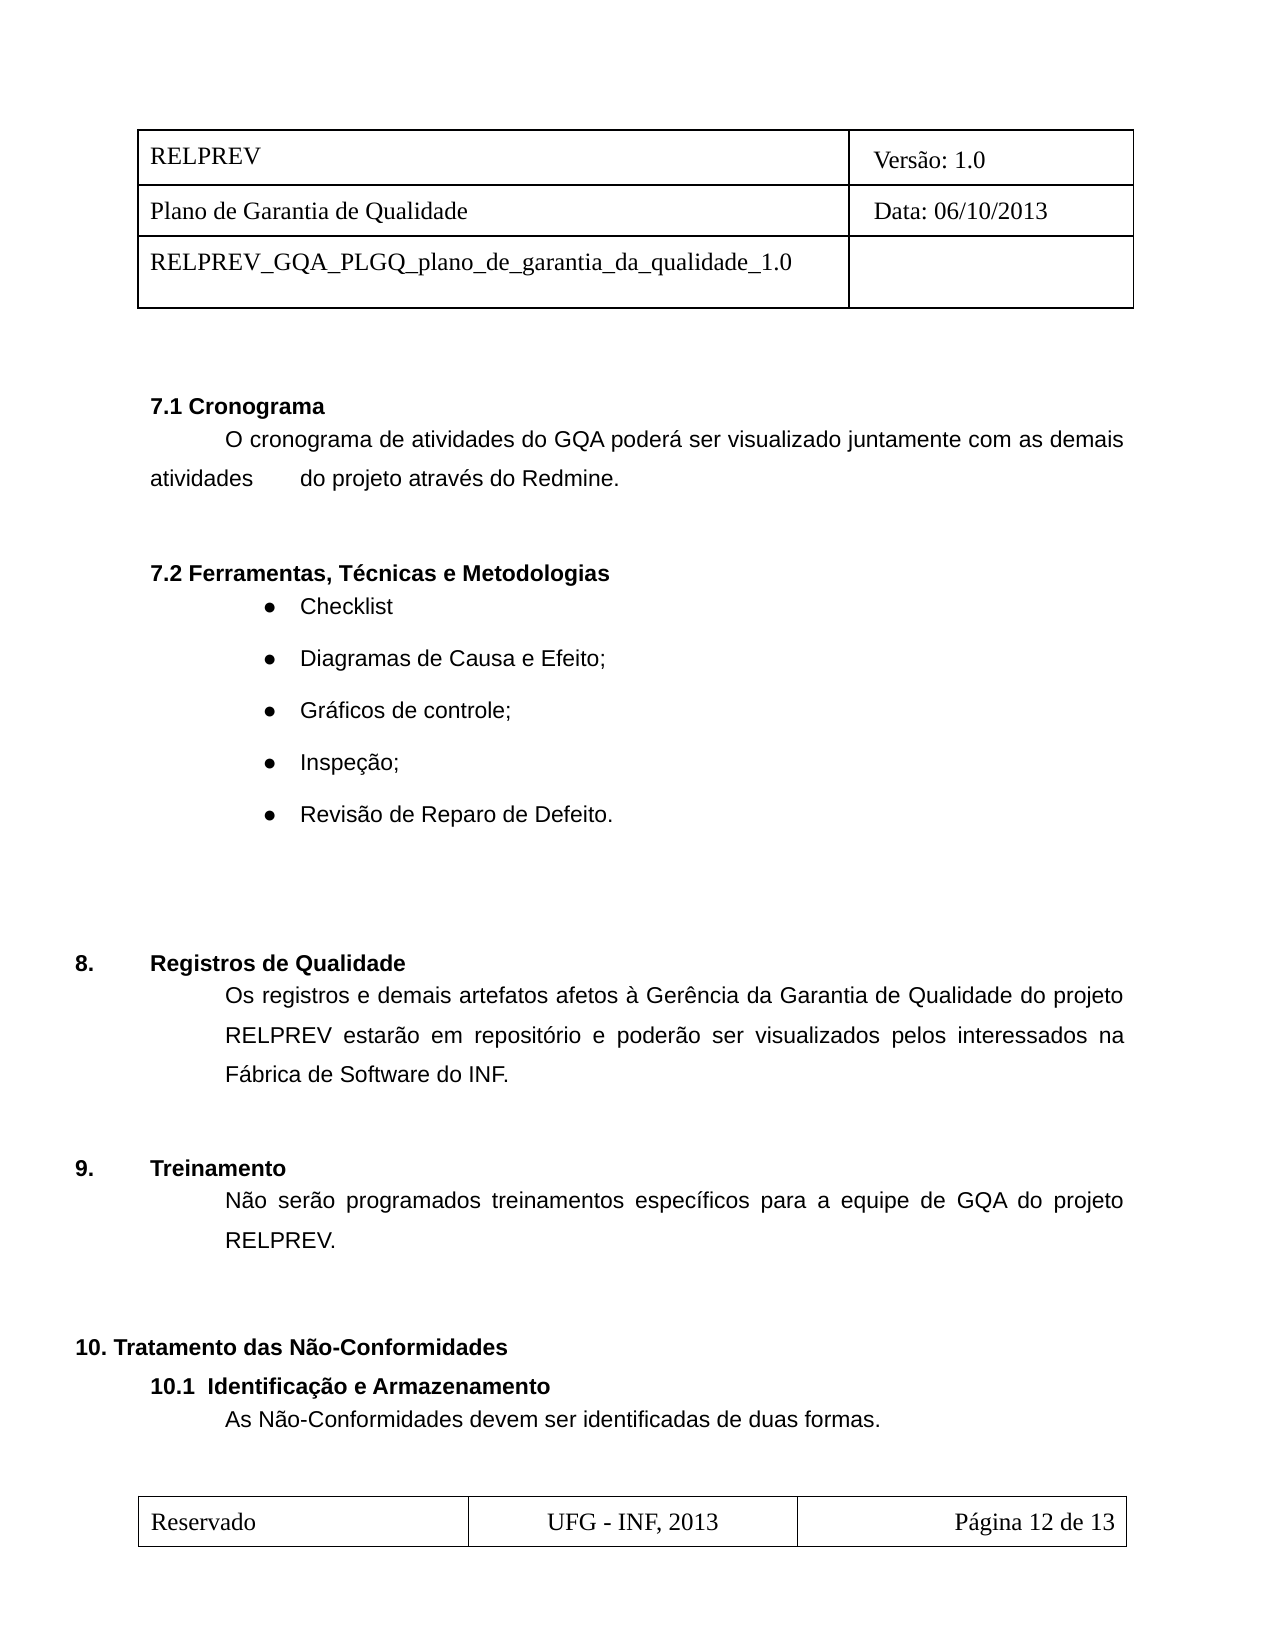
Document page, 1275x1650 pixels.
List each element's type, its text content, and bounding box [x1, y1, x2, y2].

subtitle Registros de Qualidade [0, 950, 1125, 976]
subtitle 7.2 Ferramentas, Técnicas e Metodologias [150, 560, 1125, 587]
text Os registros e demais artefatos afetos à Gerência da Garantia de Qualidade do projeto RELPREV estarão em repositório e poderão ser visualizados pelos interessados na Fábrica de Software do INF. [225, 982, 1125, 1088]
list Checklist [263, 593, 1125, 619]
text O cronograma de atividades do GQA poderá ser visualizado juntamente com as demais atividades do projeto através do Redmine. [150, 426, 1125, 492]
subtitle 10.1 Identificação e Armazenamento [150, 1373, 1125, 1399]
subtitle 10. Tratamento das Não-Conformidades [75, 1334, 1125, 1361]
list Diagramas de Causa e Efeito; [263, 645, 1125, 671]
text Não serão programados treinamentos específicos para a equipe de GQA do projeto RELPREV. [225, 1187, 1125, 1253]
list Inspeção; [263, 749, 1125, 775]
subtitle 7.1 Cronograma [150, 393, 1125, 419]
list Gráficos de controle; [263, 697, 1125, 723]
subtitle Treinamento [0, 1154, 1125, 1181]
text As Não-Conformidades devem ser identificadas de duas formas. [225, 1406, 1125, 1432]
list Revisão de Reparo de Defeito. [263, 801, 1125, 827]
